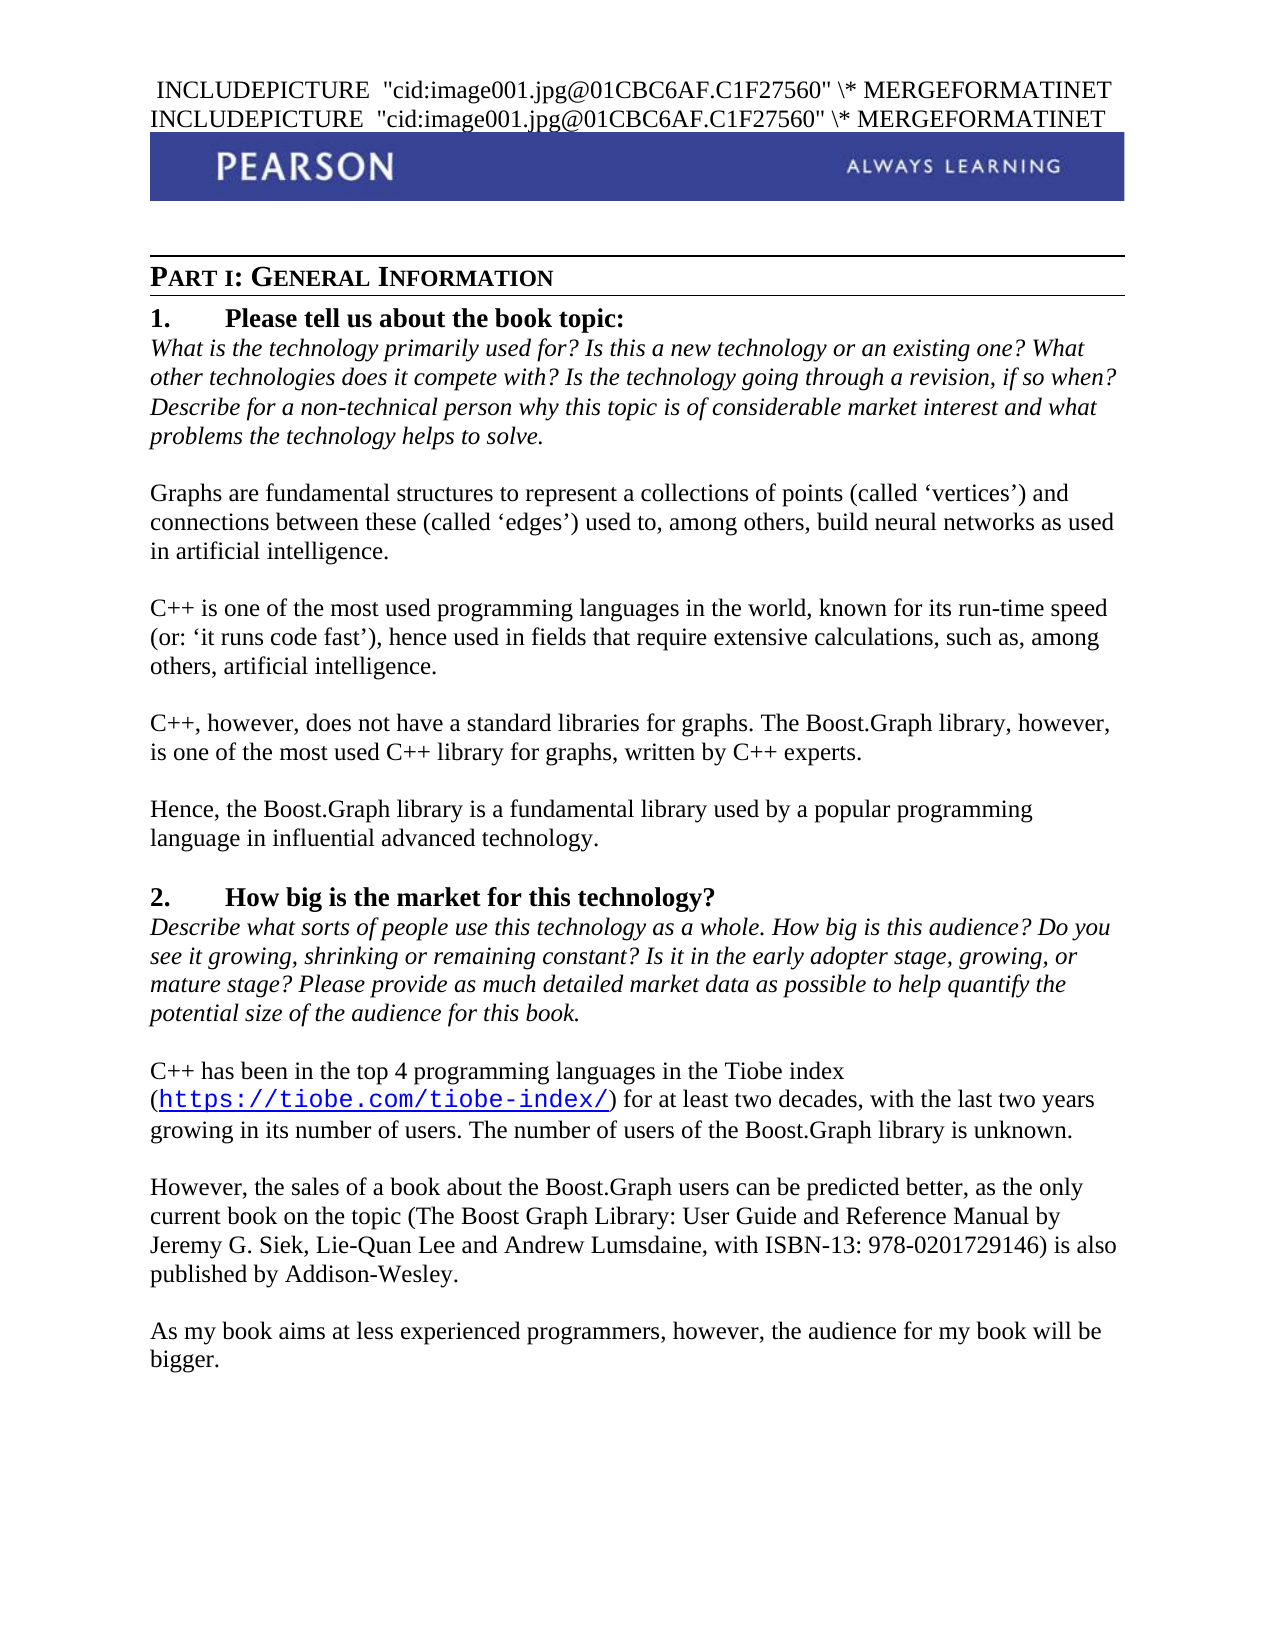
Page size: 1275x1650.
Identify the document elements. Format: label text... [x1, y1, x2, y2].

subtitle 1. Please tell us about the book topic: [150, 302, 1125, 333]
text What is the technology primarily used for? Is this a new technology or an existing one? What other technologies does it compete with? Is the technology going through a revision, if so when? Describe for a non-technical person why this topic is of considerable market interest and what problems the technology helps to solve. [150, 333, 1125, 449]
text C++, however, does not have a standard libraries for graphs. The Boost.Graph library, however, is one of the most used C++ library for graphs, written by C++ experts. [150, 708, 1125, 766]
text As my book aims at less experienced programmers, however, the audience for my book will be bigger. [150, 1316, 1125, 1373]
text Hence, the Boost.Graph library is a fundamental library used by a popular programming language in influential advanced technology. [150, 794, 1125, 852]
text Describe what sorts of people use this technology as a whole. How big is this audience? Do you see it growing, shrinking or remaining constant? Is it in the early adopter stage, growing, or mature stage? Please provide as much detailed market data as possible to help quantify the potential size of the audience for this book. [150, 912, 1125, 1027]
text C++ is one of the most used programming languages in the world, known for its run-time speed (or: ‘it runs code fast’), hence used in fields that require extensive calculations, such as, among others, artificial intelligence. [150, 593, 1125, 679]
text Graphs are fundamental structures to represent a collections of points (called ‘vertices’) and connections between these (called ‘edges’) used to, among others, build neural networks as used in artificial intelligence. [150, 478, 1125, 564]
subtitle Part i: General Information [150, 257, 1125, 295]
text C++ has been in the top 4 programming languages in the Tiobe index (https://tiobe.com/tiobe-index/) for at least two decades, with the last two years growing in its number of users. The number of users of the Boost.Graph library is unknown. [150, 1056, 1125, 1144]
subtitle 2. How big is the market for this technology? [150, 881, 1125, 912]
picture [150, 132, 1125, 201]
text However, the sales of a book about the Boost.Graph users can be predicted better, as the only current book on the topic (The Boost Graph Library: User Guide and Reference Manual by Jeremy G. Siek, Lie-Quan Lee and Andrew Lumsdaine, with ISBN-13: 978-0201729146) is also published by Addison-Wesley. [150, 1172, 1125, 1287]
